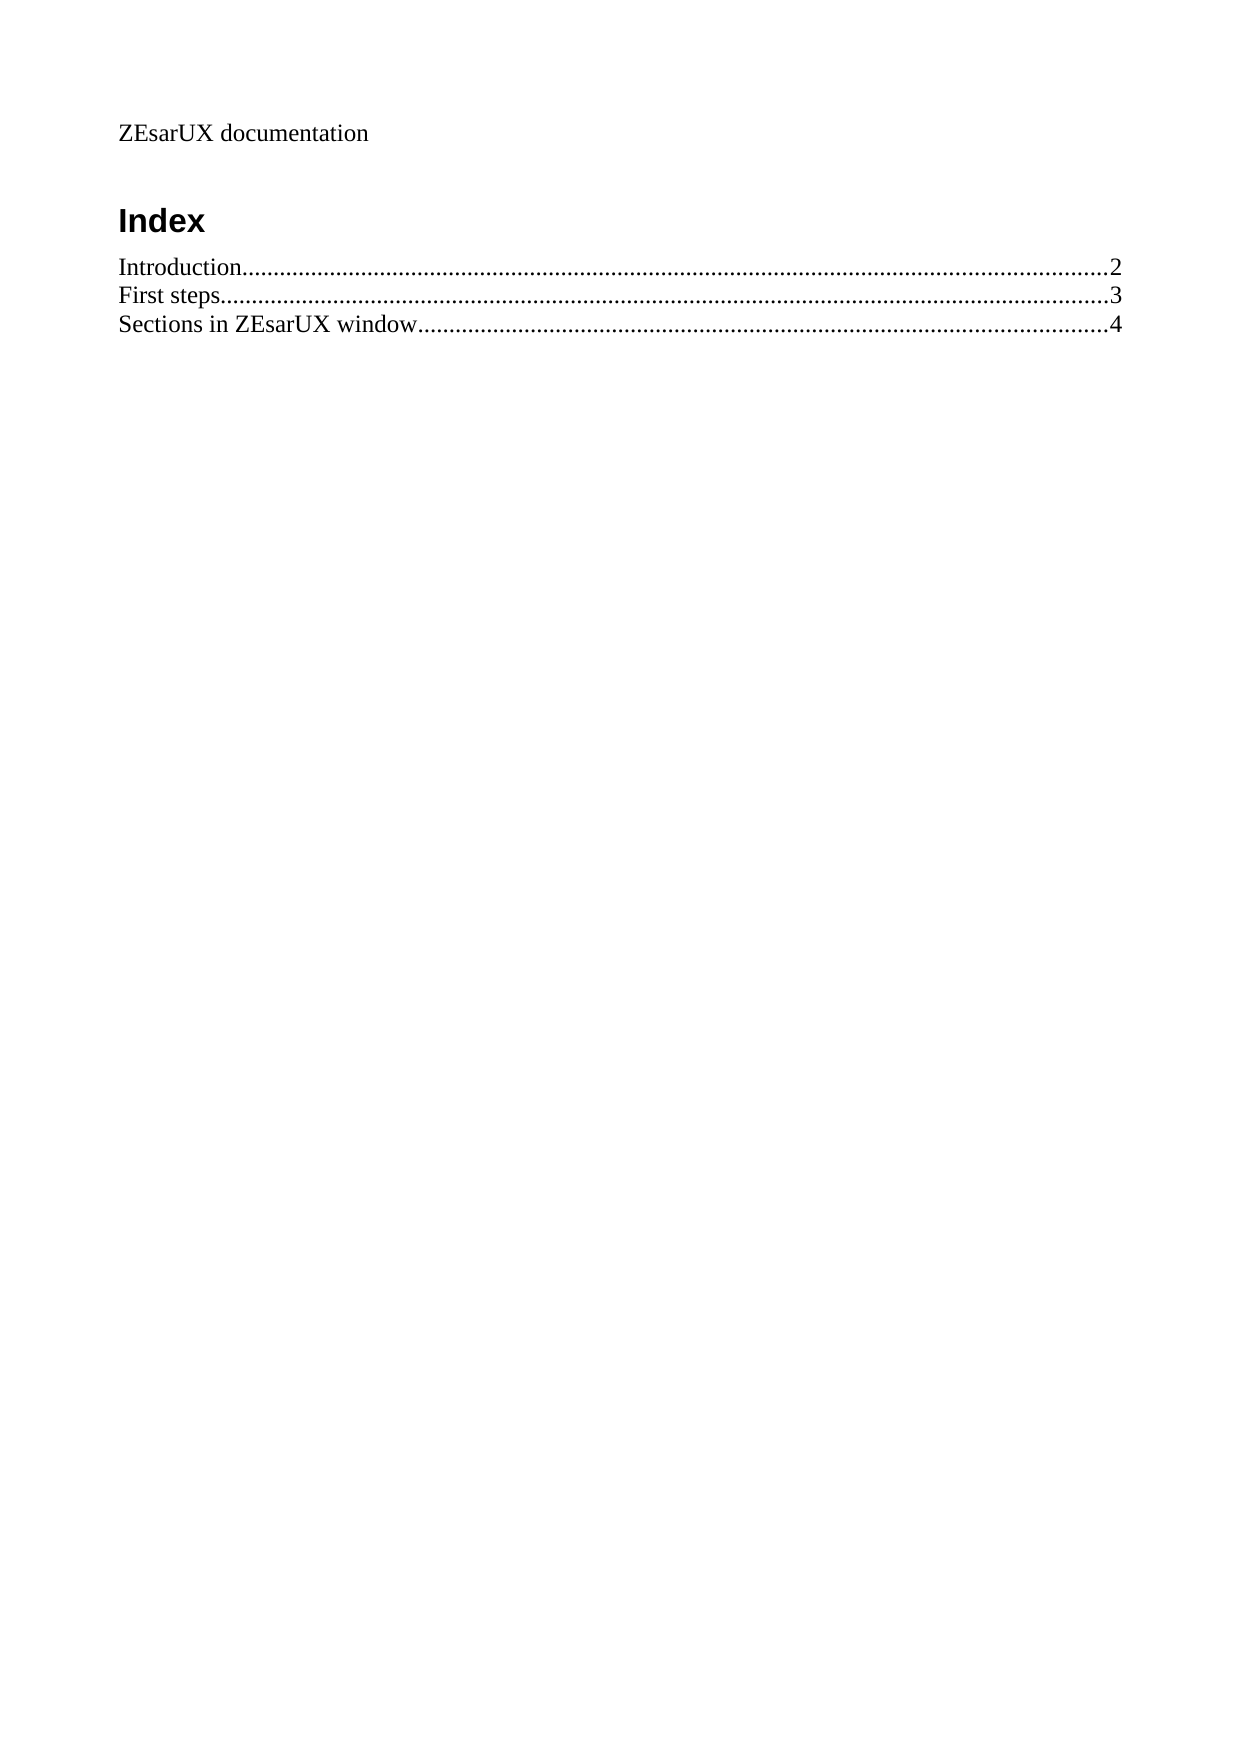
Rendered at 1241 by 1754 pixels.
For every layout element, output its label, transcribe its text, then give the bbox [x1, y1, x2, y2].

text Sections in ZEsarUX window 4 [118, 309, 1122, 338]
subtitle Index [118, 201, 1122, 239]
text ZEsarUX documentation [118, 118, 1122, 147]
text Introduction 2 [118, 252, 1122, 280]
text First steps 3 [118, 280, 1122, 309]
